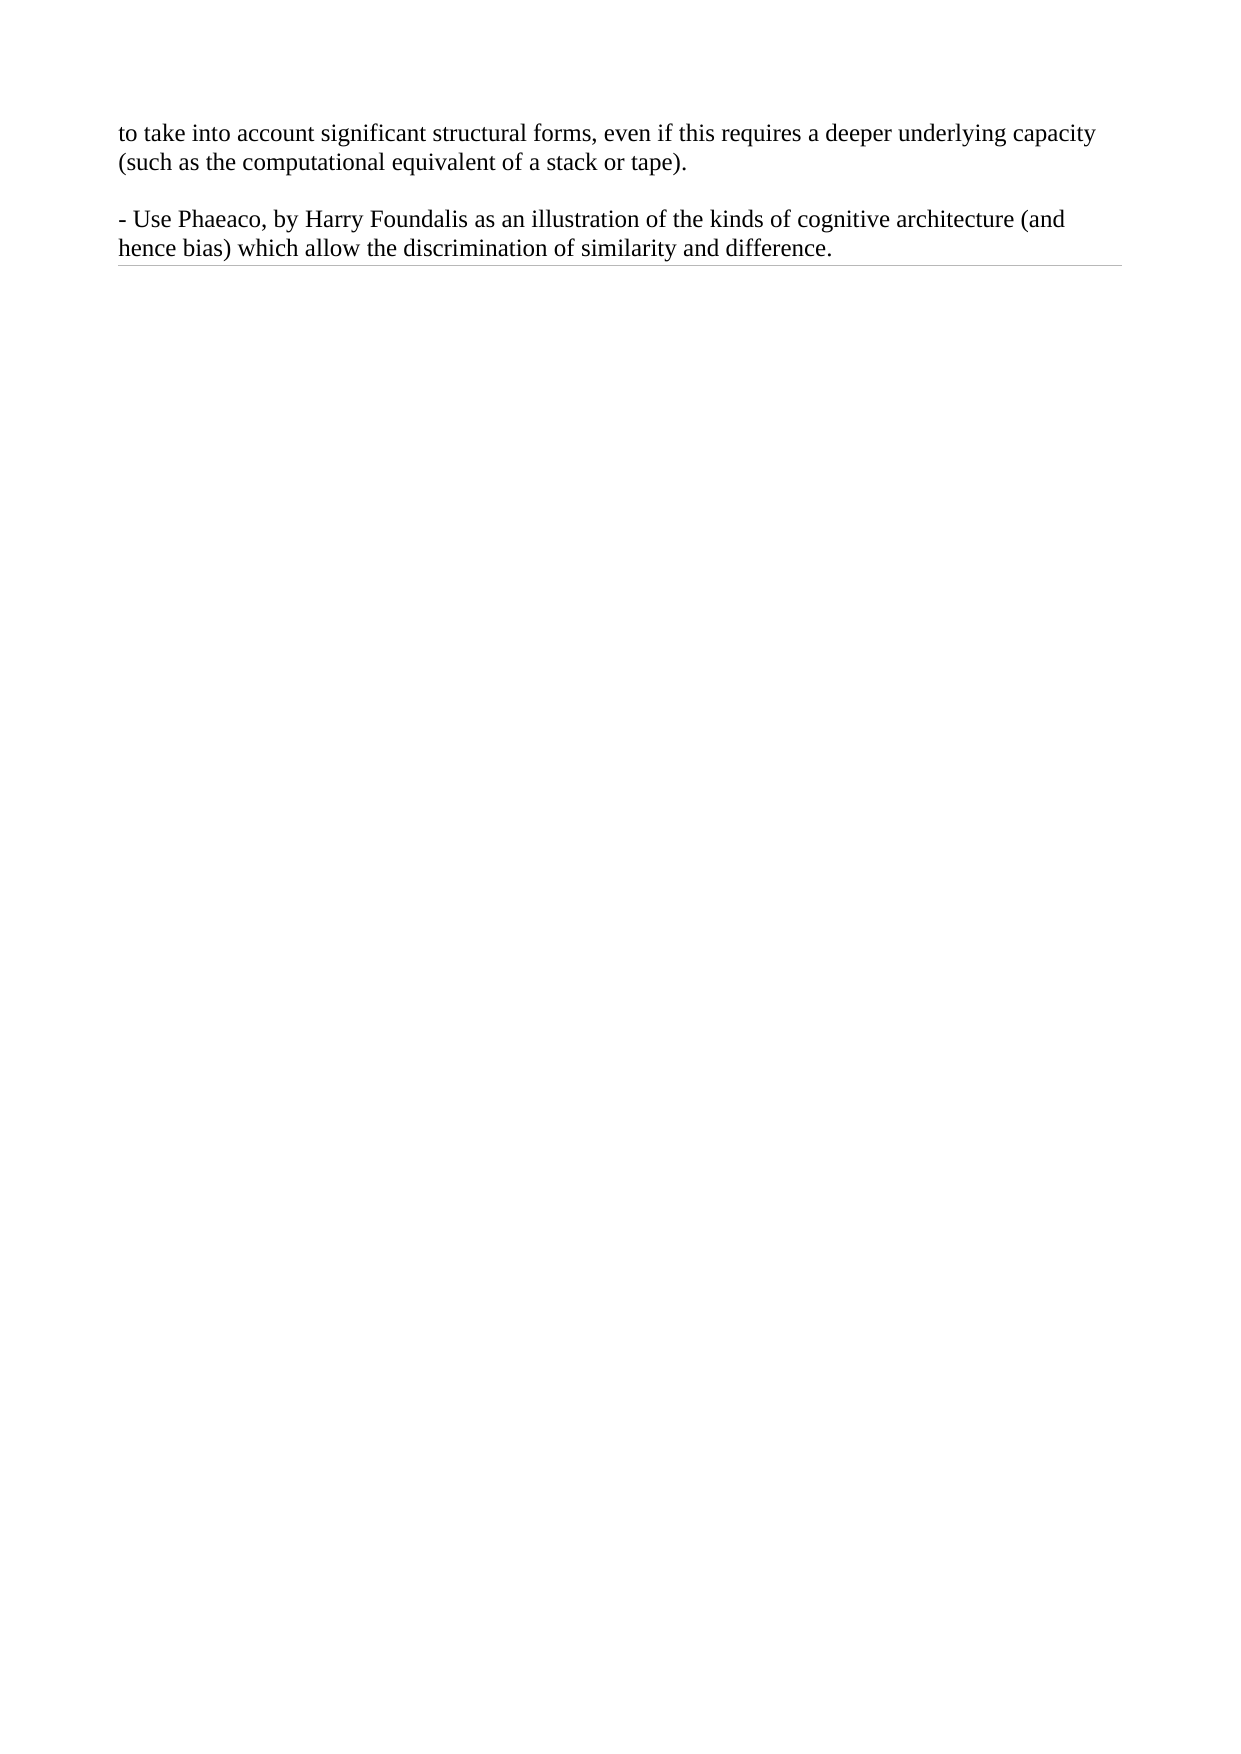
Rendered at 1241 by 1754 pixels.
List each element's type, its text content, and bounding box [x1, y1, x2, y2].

text - Use Phaeaco, by Harry Foundalis as an illustration of the kinds of cognitive architecture (and hence bias) which allow the discrimination of similarity and difference. [118, 204, 1122, 265]
text to take into account significant structural forms, even if this requires a deeper underlying capacity (such as the computational equivalent of a stack or tape). [118, 118, 1122, 176]
